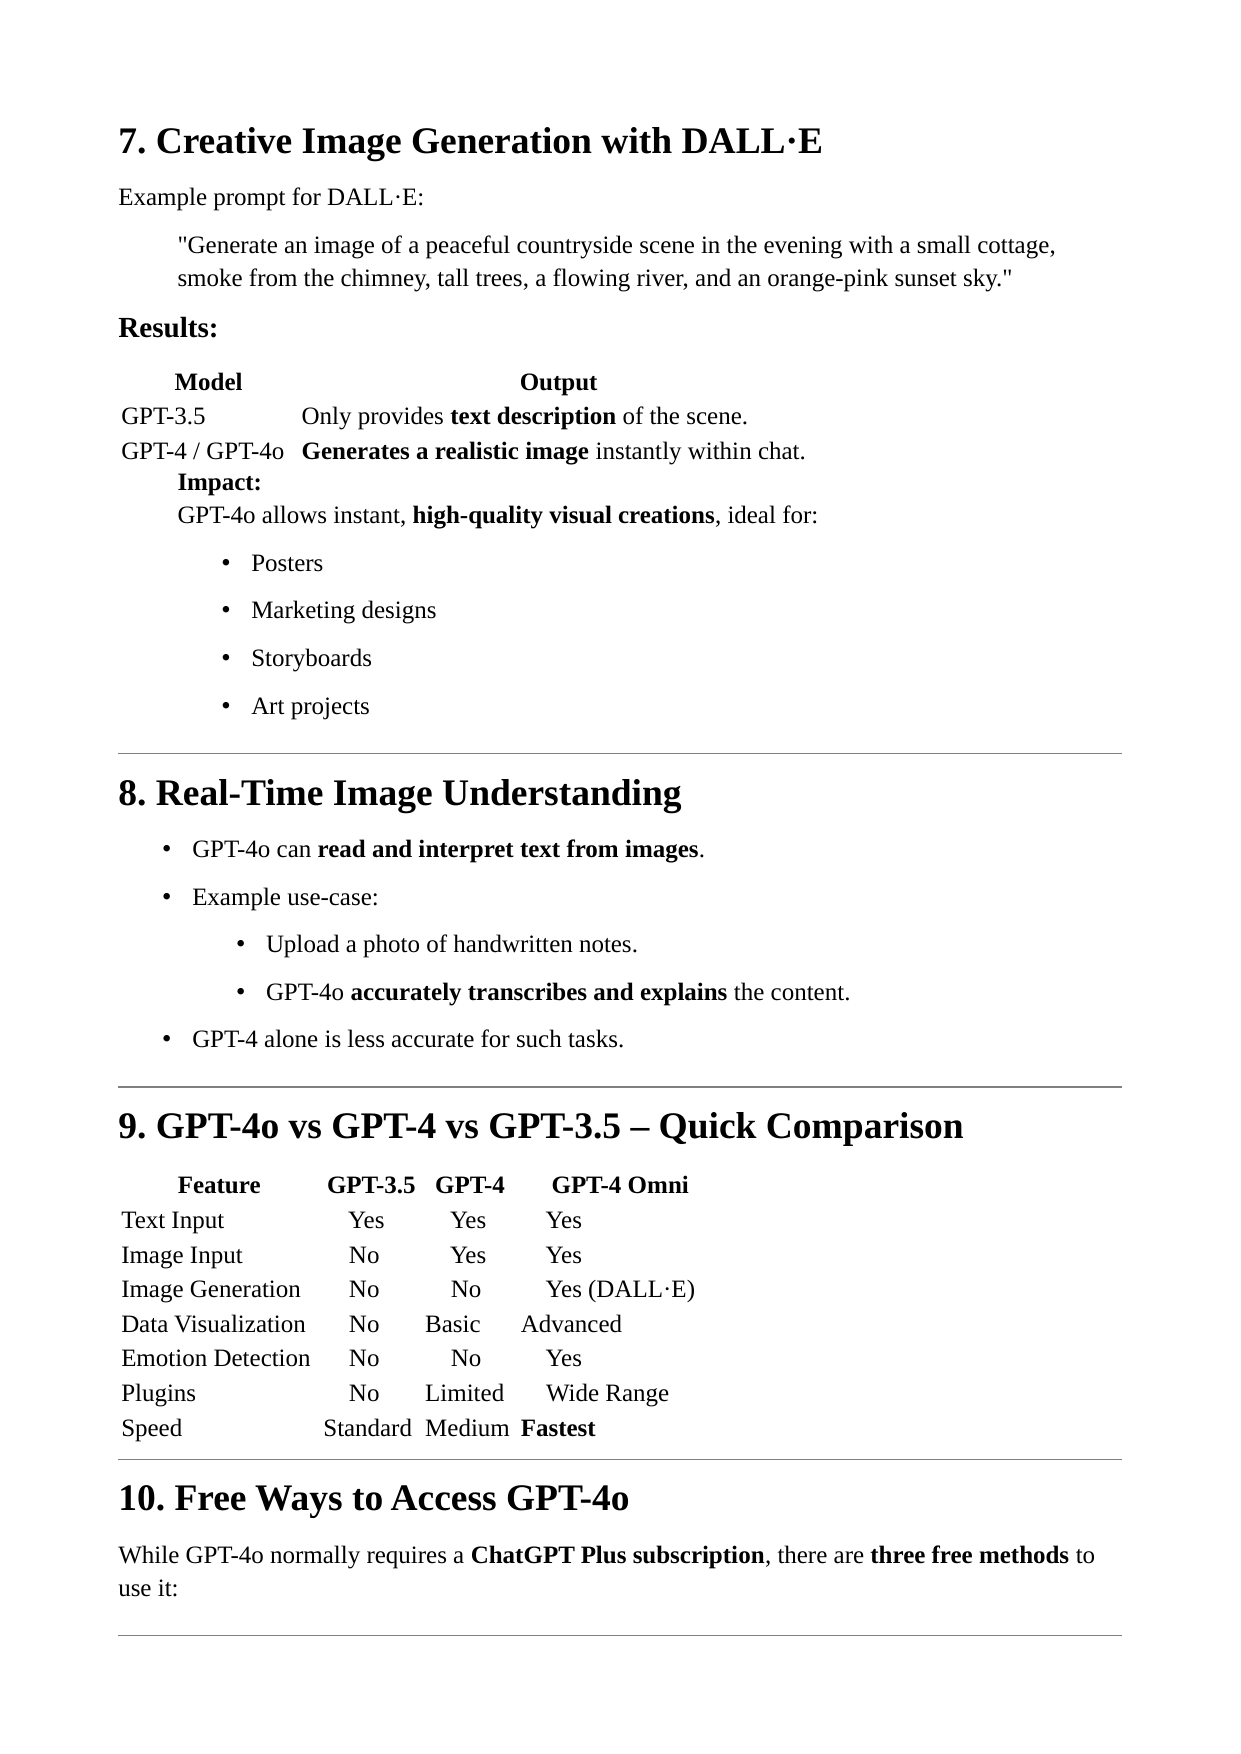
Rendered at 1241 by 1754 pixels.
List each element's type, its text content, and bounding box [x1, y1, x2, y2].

table_cell Image Input [118, 1237, 320, 1271]
text Example prompt for DALL·E: [118, 182, 1122, 211]
table_cell Speed [118, 1410, 320, 1444]
table_cell ❌ No [320, 1271, 422, 1306]
list Art projects [222, 691, 1063, 719]
table_cell Standard [320, 1410, 422, 1444]
table_cell ❌ No [422, 1271, 518, 1306]
table_cell Advanced [518, 1306, 722, 1341]
table_cell ❌ No [320, 1375, 422, 1410]
table_cell Data Visualization [118, 1306, 320, 1341]
table_cell Medium [422, 1410, 518, 1444]
list GPT-4o can read and interpret text from images. [162, 834, 1122, 863]
list GPT-4o accurately transcribes and explains the content. [236, 977, 1122, 1006]
table_cell ✅ Yes [518, 1202, 722, 1237]
table_cell GPT-3.5 [118, 398, 298, 433]
table_cell ❌ No [320, 1341, 422, 1375]
text "Generate an image of a peaceful countryside scene in the evening with a small cottage, smoke from the chimney, tall trees, a flowing river, and an orange-pink sunset sky." [177, 230, 1063, 292]
list Upload a photo of handwritten notes. [236, 929, 1122, 958]
list Posters [222, 548, 1063, 577]
table_cell Basic [422, 1306, 518, 1341]
table_cell Limited [422, 1375, 518, 1410]
list Example use-case: [162, 882, 1122, 910]
table_header GPT-3.5 [320, 1168, 422, 1202]
table_cell Generates a realistic image instantly within chat. [299, 433, 818, 467]
table_cell Plugins [118, 1375, 320, 1410]
text While GPT-4o normally requires a ChatGPT Plus subscription, there are three free methods to use it: [118, 1540, 1122, 1602]
table_cell ❌ No [320, 1306, 422, 1341]
table_cell Text Input [118, 1202, 320, 1237]
table_header Feature [118, 1168, 320, 1202]
table_header GPT-4 [422, 1168, 518, 1202]
list Marketing designs [222, 596, 1063, 624]
table_cell Only provides text description of the scene. [299, 398, 818, 433]
subtitle 7. Creative Image Generation with DALL·E [118, 118, 1122, 161]
table_cell ✅ Yes [518, 1341, 722, 1375]
table_header Model [118, 364, 298, 398]
table_cell ✅ Yes (DALL·E) [518, 1271, 722, 1306]
text Impact: GPT-4o allows instant, high-quality visual creations, ideal for: [177, 467, 1063, 529]
table_cell Image Generation [118, 1271, 320, 1306]
table_cell ❌ No [320, 1237, 422, 1271]
table_cell ❌ No [422, 1341, 518, 1375]
table_cell Fastest [518, 1410, 722, 1444]
subtitle 10. Free Ways to Access GPT-4o [118, 1476, 1122, 1519]
subtitle 8. Real-Time Image Understanding [118, 770, 1122, 813]
list Storyboards [222, 643, 1063, 672]
subtitle Results: [118, 311, 1122, 344]
table_cell ✅ Yes [518, 1237, 722, 1271]
list GPT-4 alone is less accurate for such tasks. [162, 1024, 1122, 1053]
table_cell GPT-4 / GPT-4o [118, 433, 298, 467]
table_header Output [299, 364, 818, 398]
subtitle 9. GPT-4o vs GPT-4 vs GPT-3.5 – Quick Comparison [118, 1103, 1122, 1147]
table_cell ✅ Yes [320, 1202, 422, 1237]
table_cell ✅ Wide Range [518, 1375, 722, 1410]
table_header GPT-4 Omni [518, 1168, 722, 1202]
table_cell Emotion Detection [118, 1341, 320, 1375]
table_cell ✅ Yes [422, 1202, 518, 1237]
table_cell ✅ Yes [422, 1237, 518, 1271]
